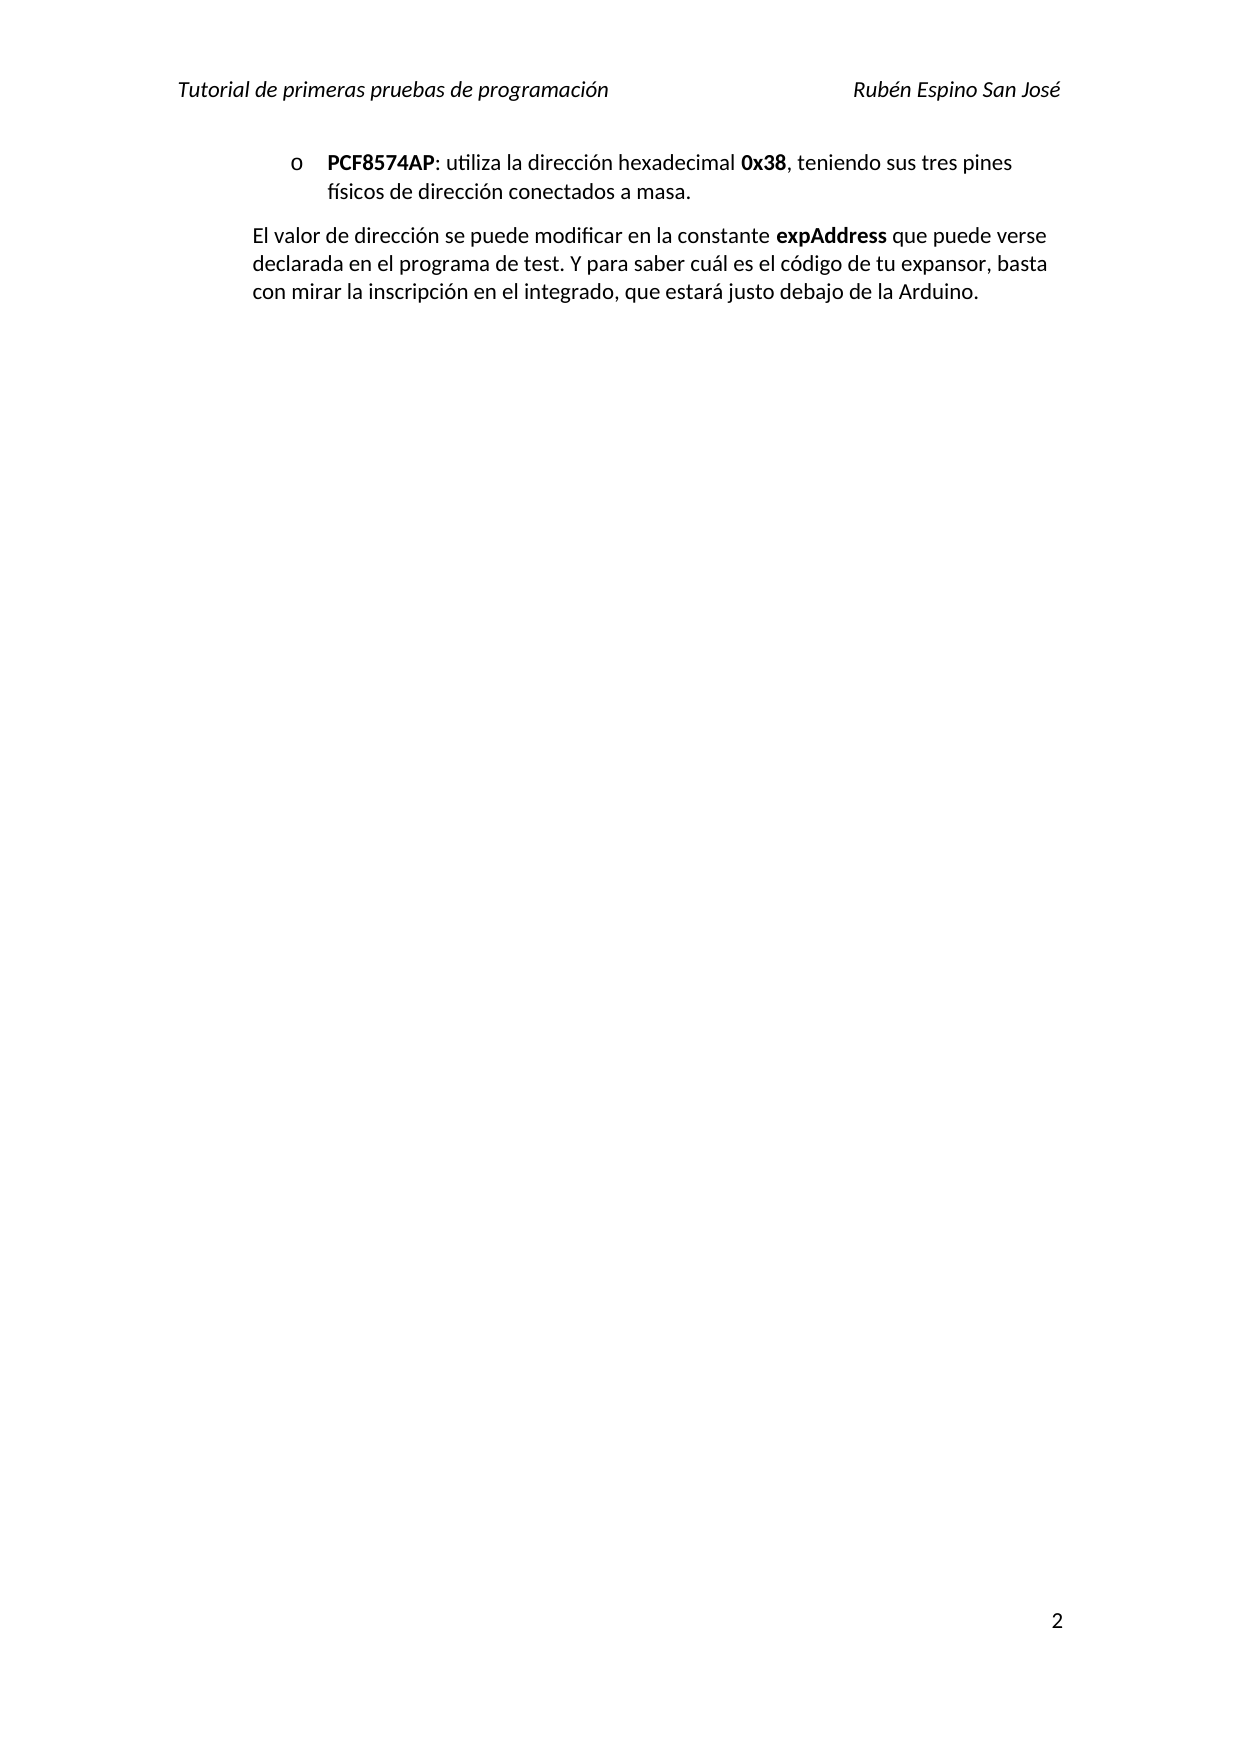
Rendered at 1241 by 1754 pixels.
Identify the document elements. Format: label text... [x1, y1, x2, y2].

list PCF8574AP: utiliza la dirección hexadecimal 0x38, teniendo sus tres pines físicos de dirección conectados a masa. [290, 148, 1063, 205]
text El valor de dirección se puede modificar en la constante expAddress que puede verse declarada en el programa de test. Y para saber cuál es el código de tu expansor, basta con mirar la inscripción en el integrado, que estará justo debajo de la Arduino. [252, 221, 1063, 306]
